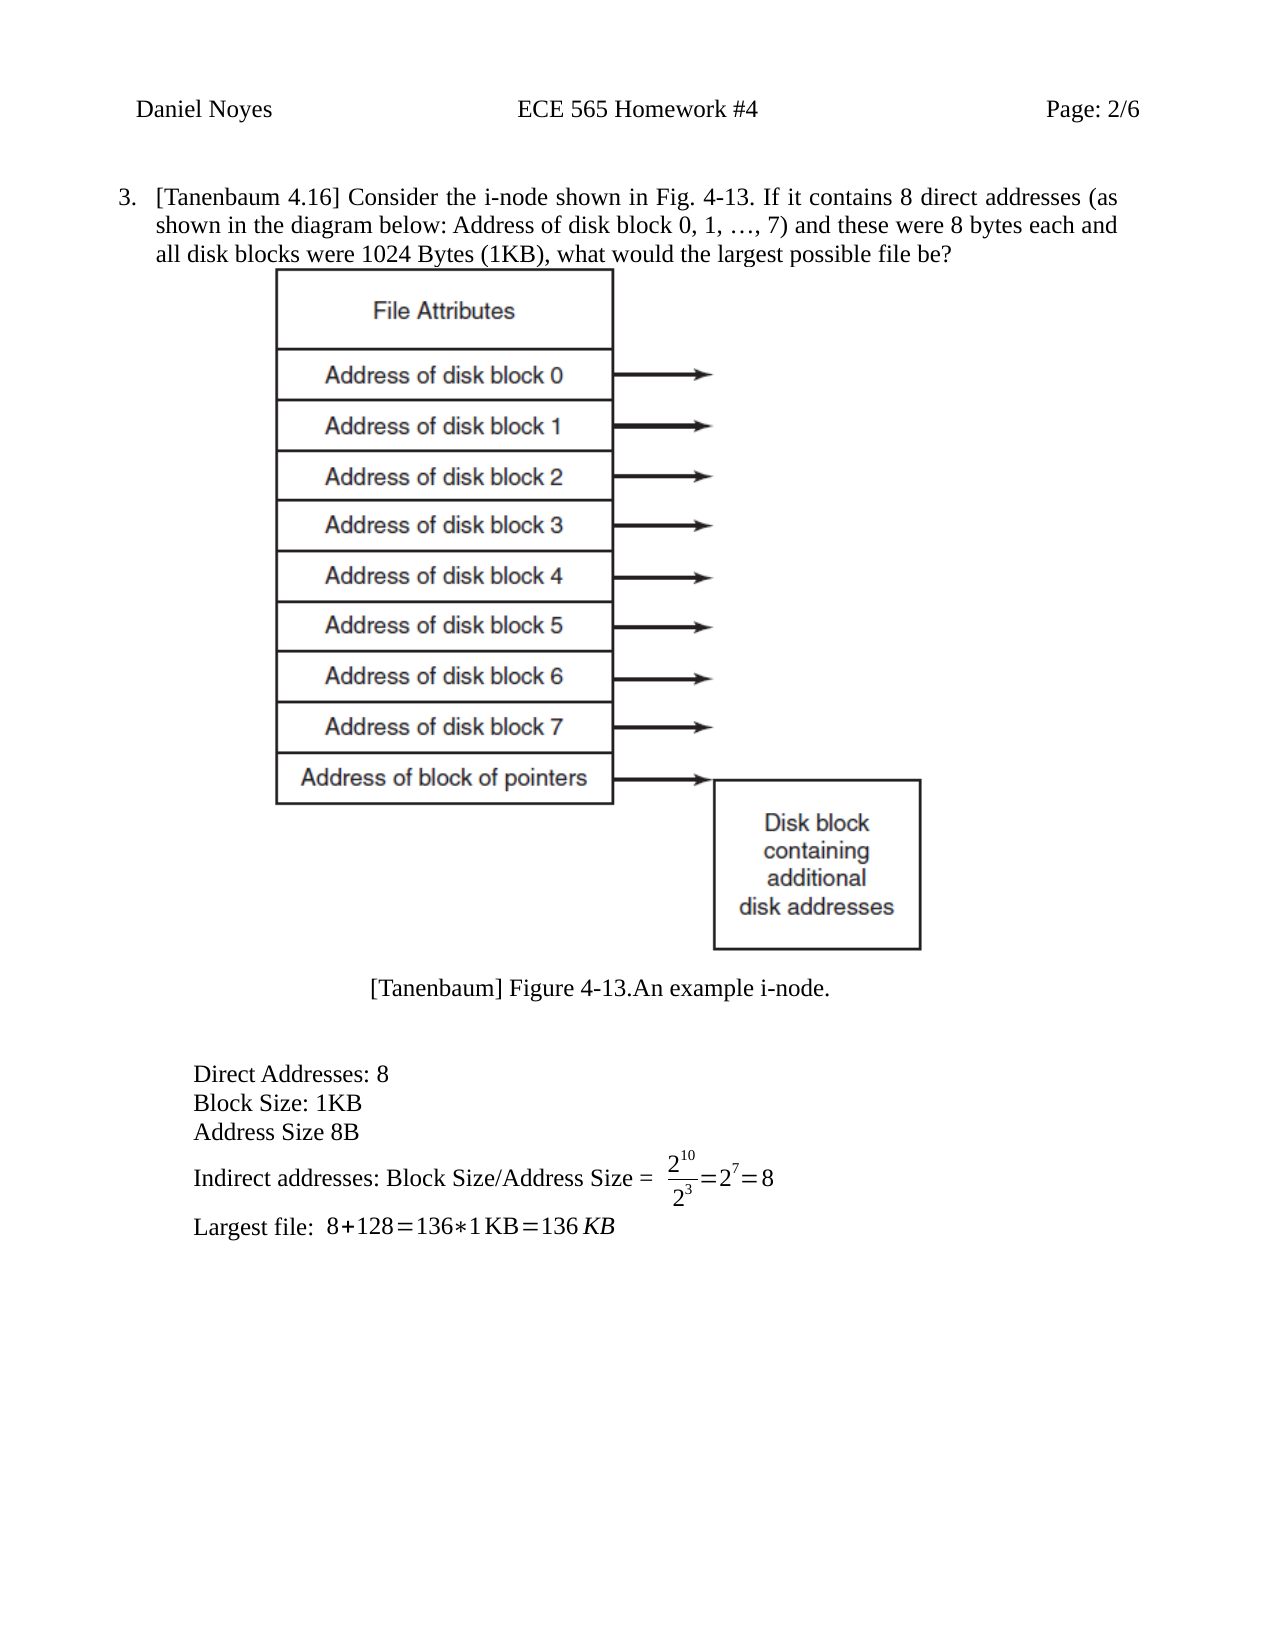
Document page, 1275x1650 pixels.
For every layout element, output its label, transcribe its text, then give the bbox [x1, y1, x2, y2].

text Address Size 8B [193, 1117, 1082, 1146]
text Largest file: [193, 1212, 1082, 1241]
list [Tanenbaum] Figure 4-13.An example i-node. [278, 974, 922, 1002]
text Indirect addresses: Block Size/Address Size = [193, 1146, 1082, 1212]
list [Tanenbaum 4.16] Consider the i-node shown in Fig. 4-13. If it contains 8 direct addresses (as shown in the diagram below: Address of disk block 0, 1, …, 7) and these were 8 bytes each and all disk blocks were 1024 Bytes (1KB), what would the largest possible file be? [118, 182, 1119, 268]
picture [259, 267, 941, 974]
text Block Size: 1KB [193, 1088, 1082, 1117]
text Direct Addresses: 8 [193, 1059, 1082, 1088]
